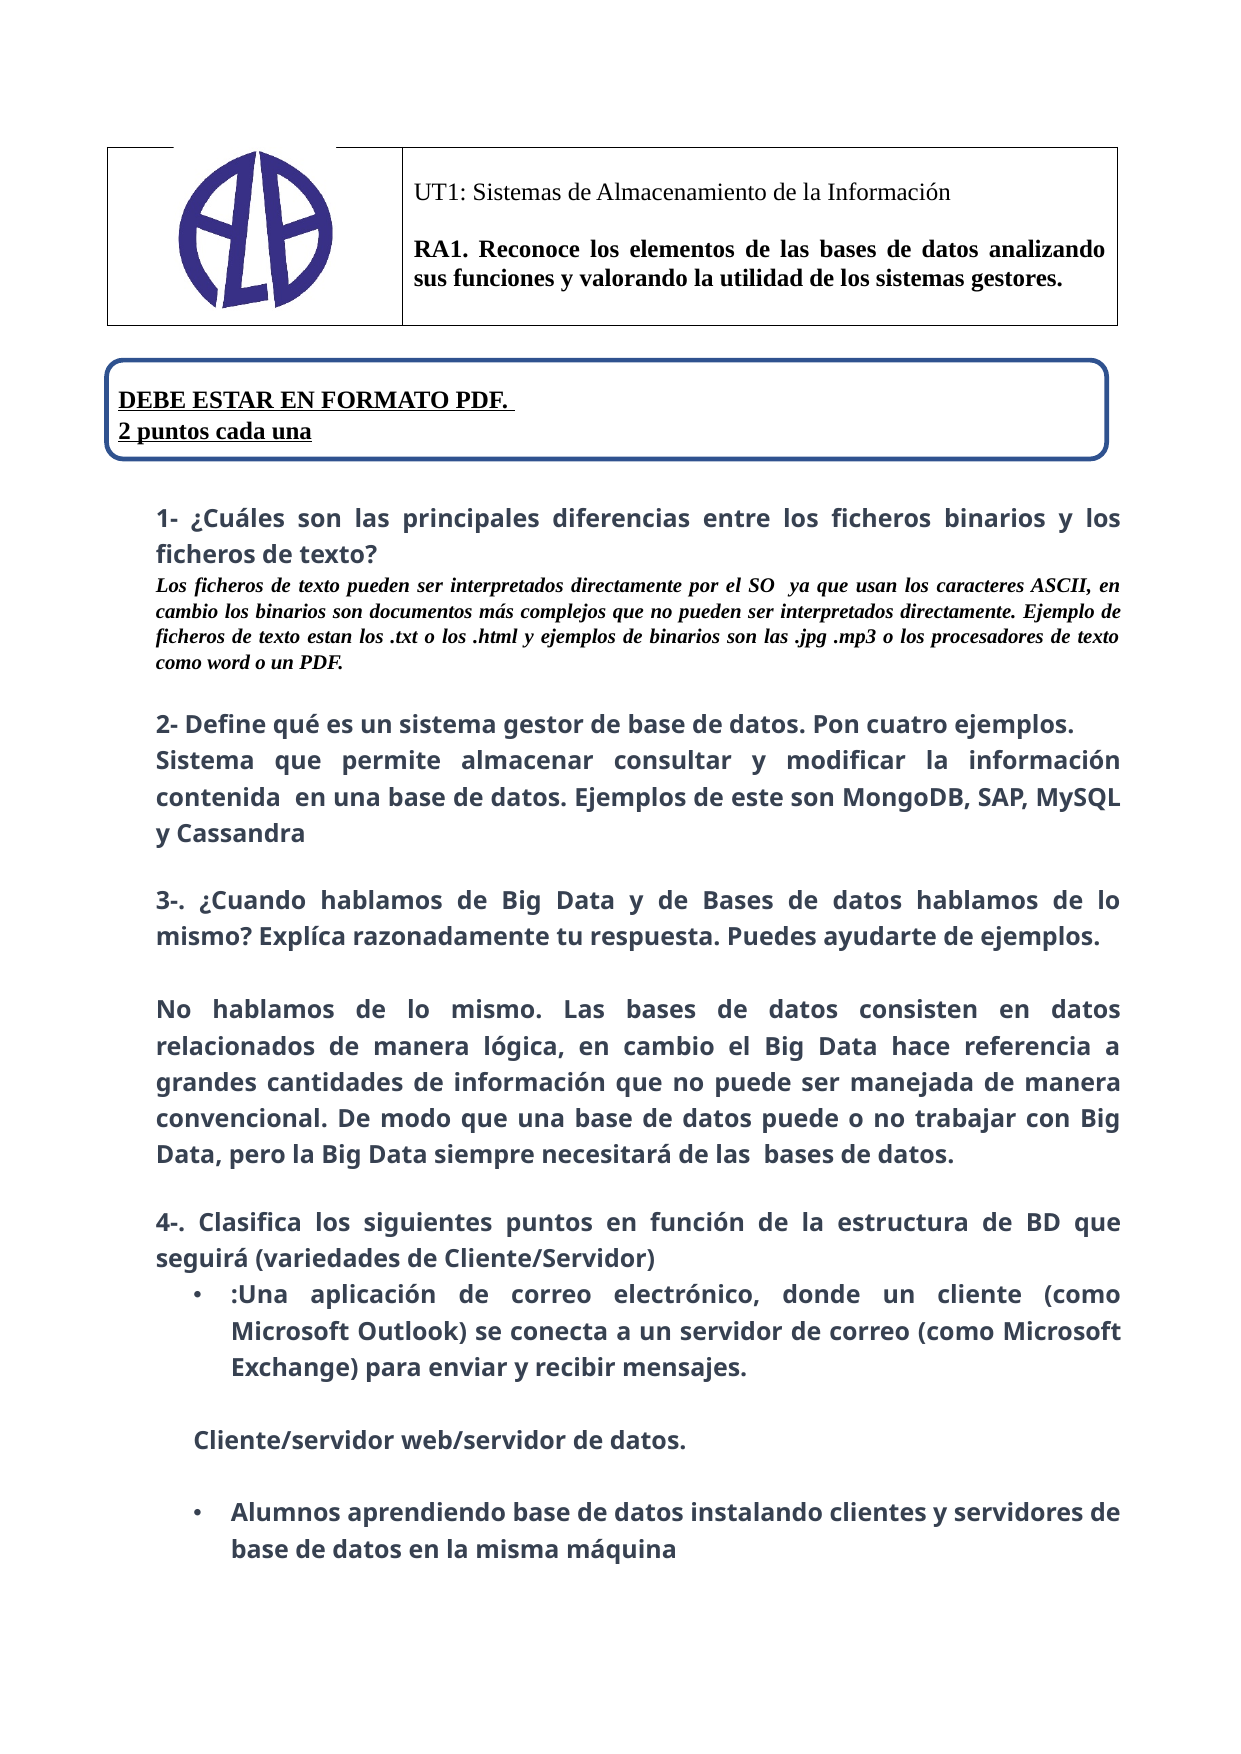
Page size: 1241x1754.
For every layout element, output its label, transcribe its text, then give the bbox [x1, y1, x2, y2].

list 1- ¿Cuáles son las principales diferencias entre los ficheros binarios y los ficheros de texto? [156, 500, 1122, 571]
list Cliente/servidor web/servidor de datos. [193, 1422, 1122, 1456]
text DEBE ESTAR EN FORMATO PDF. [118, 385, 1104, 414]
list No hablamos de lo mismo. Las bases de datos consisten en datos relacionados de manera lógica, en cambio el Big Data hace referencia a grandes cantidades de información que no puede ser manejada de manera convencional. De modo que una base de datos puede o no trabajar con Big Data, pero la Big Data siempre necesitará de las bases de datos. [156, 992, 1122, 1171]
list 3-. ¿Cuando hablamos de Big Data y de Bases de datos hablamos de lo mismo? Explíca razonadamente tu respuesta. Puedes ayudarte de ejemplos. [156, 883, 1122, 953]
text 2 puntos cada una [118, 416, 1104, 444]
list 2- Define qué es un sistema gestor de base de datos. Pon cuatro ejemplos. [156, 707, 1122, 741]
list Alumnos aprendiendo base de datos instalando clientes y servidores de base de datos en la misma máquina [193, 1495, 1122, 1566]
list :Una aplicación de correo electrónico, donde un cliente (como Microsoft Outlook) se conecta a un servidor de correo (como Microsoft Exchange) para enviar y recibir mensajes. [193, 1277, 1122, 1384]
table_header UT1: Sistemas de Almacenamiento de la Información RA1. Reconoce los elementos de las bases de datos analizando sus funciones y valorando la utilidad de los sistemas gestores. [403, 148, 1117, 324]
list Los ficheros de texto pueden ser interpretados directamente por el SO ya que usan los caracteres ASCII, en cambio los binarios son documentos más complejos que no pueden ser interpretados directamente. Ejemplo de ficheros de texto estan los .txt o los .html y ejemplos de binarios son las .jpg .mp3 o los procesadores de texto como word o un PDF. [156, 573, 1122, 674]
picture [173, 147, 337, 311]
text [1109, 416, 1122, 444]
list 4-. Clasifica los siguientes puntos en función de la estructura de BD que seguirá (variedades de Cliente/Servidor) [156, 1204, 1122, 1275]
table_header [108, 148, 402, 324]
list Sistema que permite almacenar consultar y modificar la información contenida en una base de datos. Ejemplos de este son MongoDB, SAP, MySQL y Cassandra [156, 743, 1122, 850]
